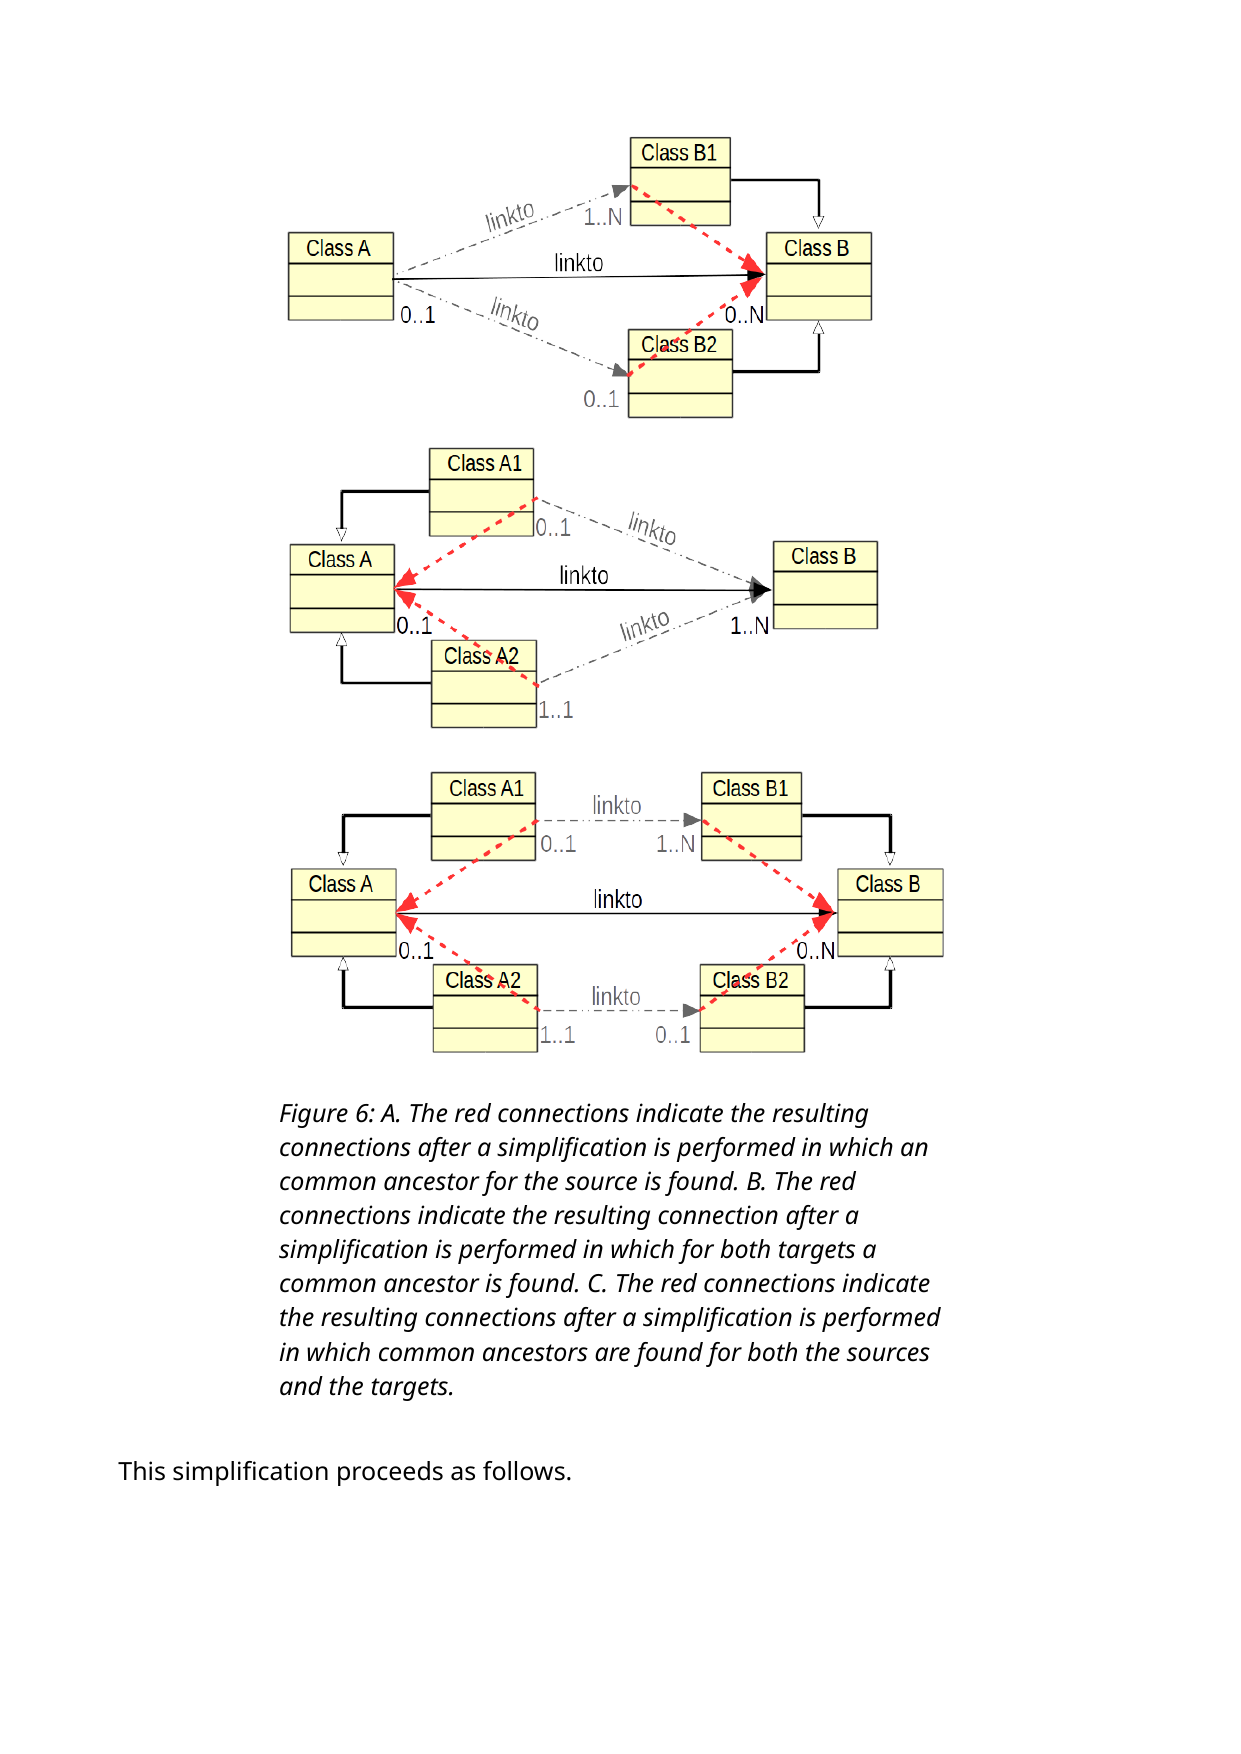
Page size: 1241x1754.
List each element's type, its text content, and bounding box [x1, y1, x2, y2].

text Figure 6: A. The red connections indicate the resulting connections after a simplification is performed in which an common ancestor for the source is found. B. The red connections indicate the resulting connection after a simplification is performed in which for both targets a common ancestor is found. C. The red connections indicate the resulting connections after a simplification is performed in which common ancestors are found for both the sources and the targets. [279, 1096, 961, 1402]
picture [278, 130, 962, 1096]
text This simplification proceeds as follows. [118, 1453, 1122, 1487]
